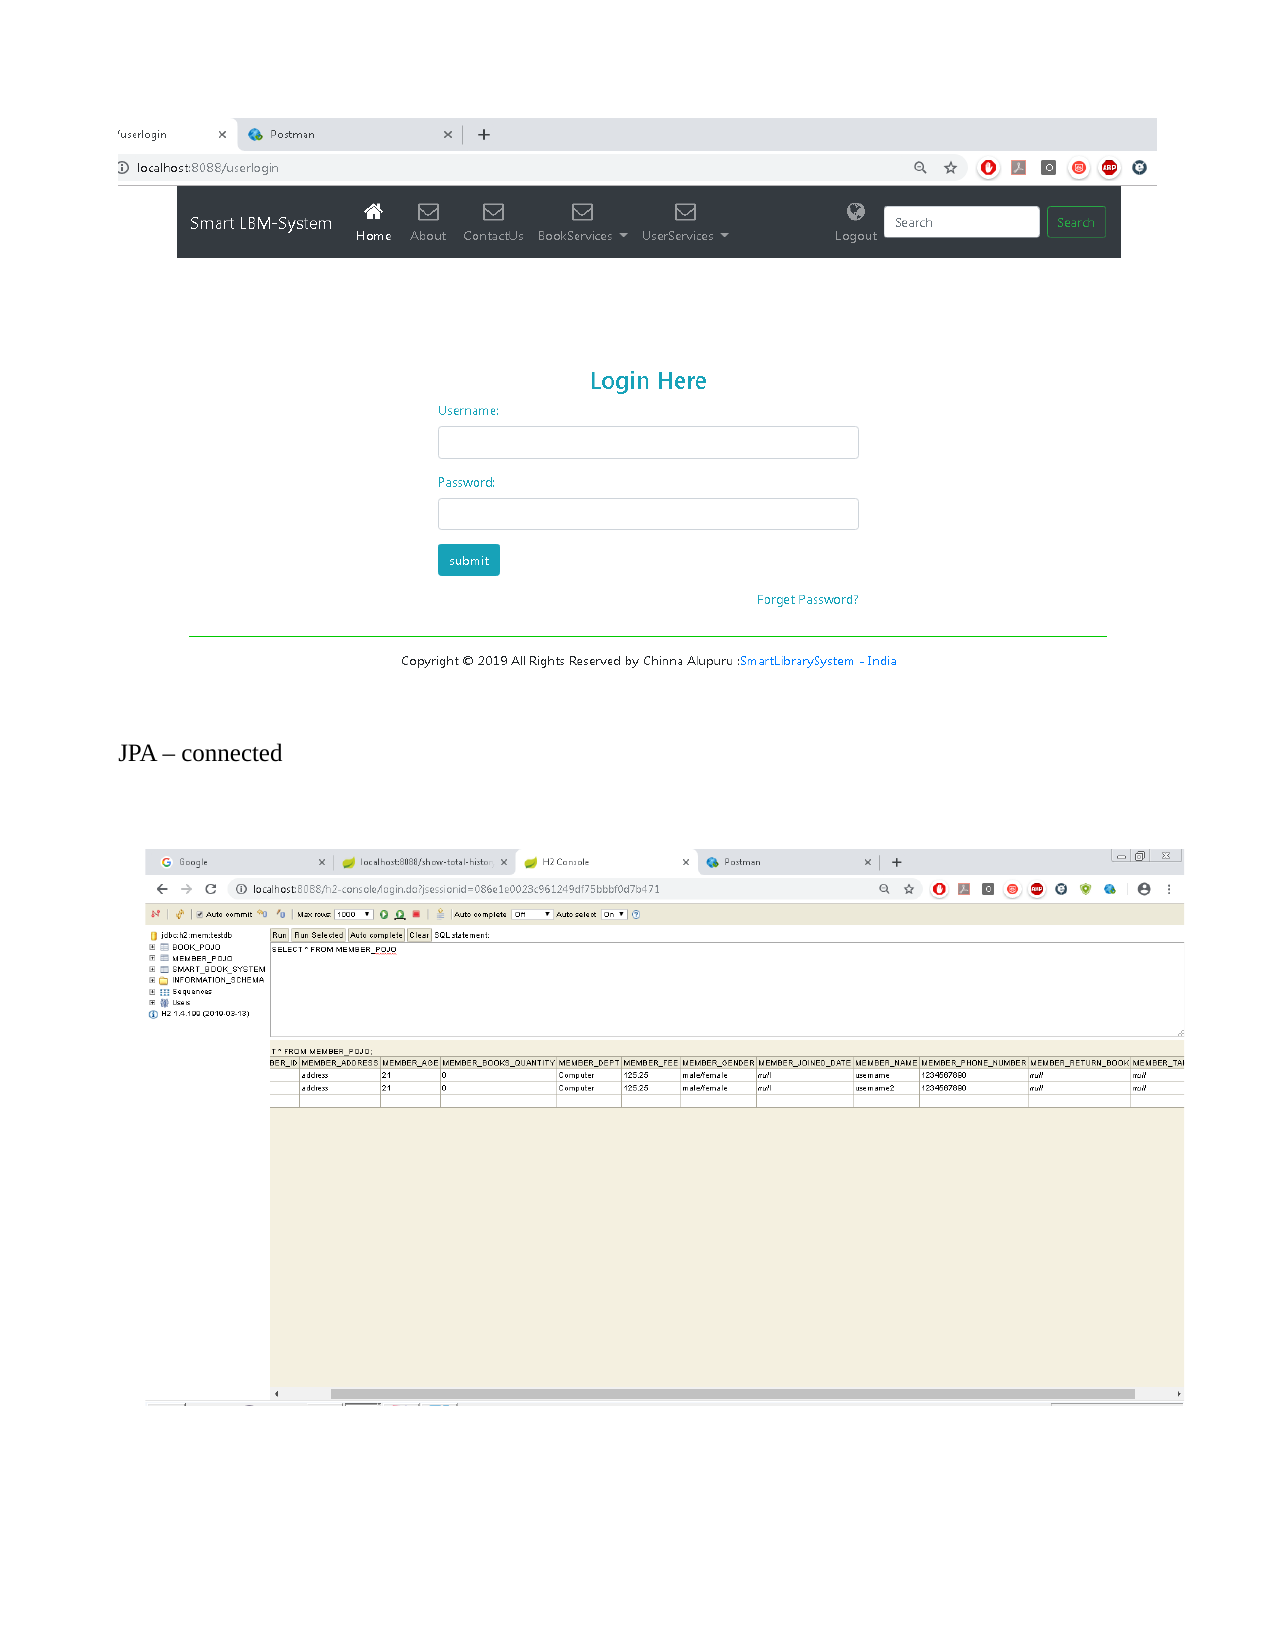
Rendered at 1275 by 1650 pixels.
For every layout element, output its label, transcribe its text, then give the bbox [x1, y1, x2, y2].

picture [118, 118, 1157, 681]
picture [145, 849, 1185, 1406]
text JPA – connected [118, 738, 1157, 767]
